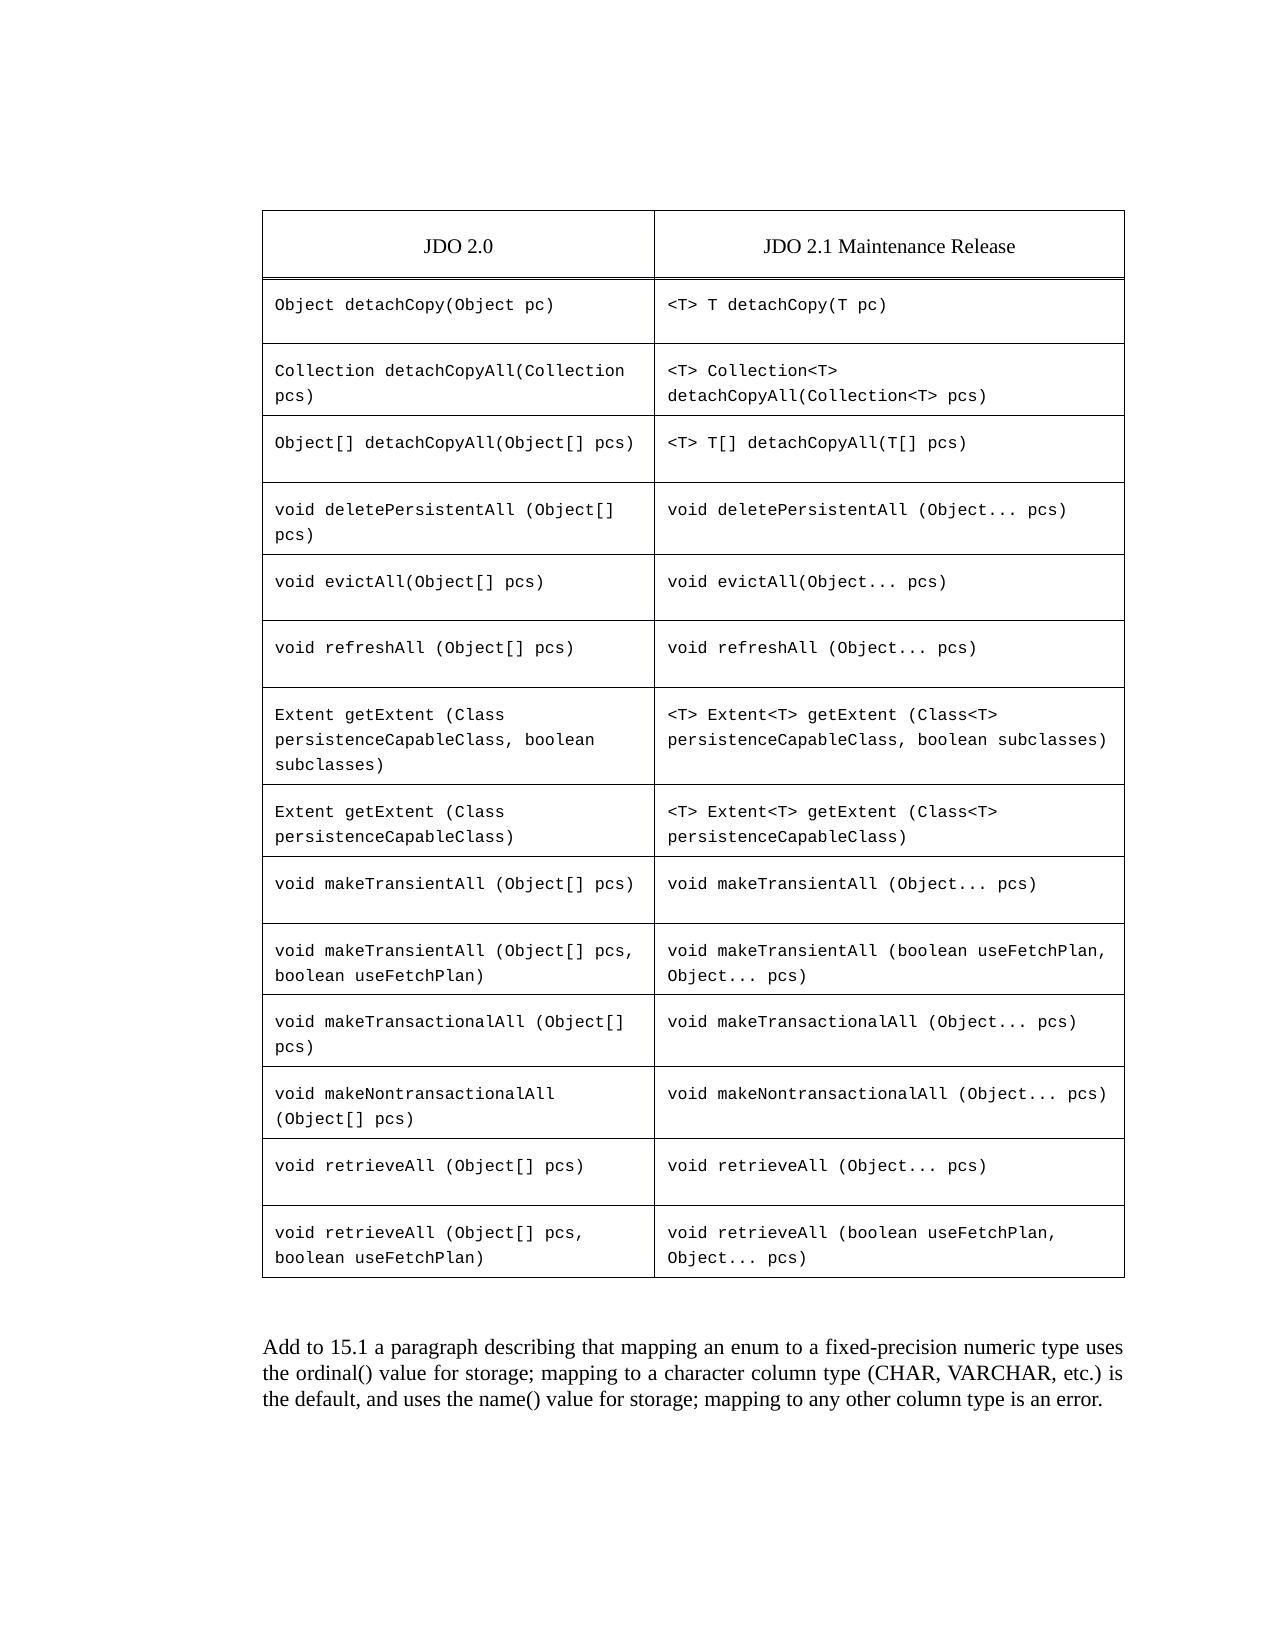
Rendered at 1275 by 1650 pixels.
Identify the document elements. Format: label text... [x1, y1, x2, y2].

table_cell <T> Extent<T> getExtent (Class<T> persistenceCapableClass) [655, 785, 1124, 856]
table_cell void retrieveAll (Object[] pcs) [263, 1139, 654, 1205]
table_cell void evictAll(Object... pcs) [655, 555, 1124, 620]
table_cell void makeNontransactionalAll (Object... pcs) [655, 1067, 1124, 1138]
table_cell void makeNontransactionalAll (Object[] pcs) [263, 1067, 654, 1138]
table_cell <T> T[] detachCopyAll(T[] pcs) [655, 416, 1124, 482]
table_cell Object[] detachCopyAll(Object[] pcs) [263, 416, 654, 482]
table_cell void retrieveAll (Object[] pcs, boolean useFetchPlan) [263, 1206, 654, 1277]
table_cell void evictAll(Object[] pcs) [263, 555, 654, 620]
table_cell void retrieveAll (Object... pcs) [655, 1139, 1124, 1205]
table_header JDO 2.1 Maintenance Release [655, 211, 1124, 277]
table_cell void makeTransientAll (Object[] pcs, boolean useFetchPlan) [263, 924, 654, 994]
table_cell void makeTransientAll (Object[] pcs) [263, 857, 654, 922]
table_cell Extent getExtent (Class persistenceCapableClass) [263, 785, 654, 856]
table_cell void refreshAll (Object... pcs) [655, 621, 1124, 687]
table_cell void retrieveAll (boolean useFetchPlan, Object... pcs) [655, 1206, 1124, 1277]
table_header JDO 2.0 [263, 211, 654, 277]
table_cell Collection detachCopyAll(Collection pcs) [263, 344, 654, 415]
table_cell <T> T detachCopy(T pc) [655, 280, 1124, 343]
table_cell Object detachCopy(Object pc) [263, 280, 654, 343]
table_cell void makeTransactionalAll (Object[] pcs) [263, 995, 654, 1066]
text Add to 15.1 a paragraph describing that mapping an enum to a fixed-precision numeric type uses the ordinal() value for storage; mapping to a character column type (CHAR, VARCHAR, etc.) is the default, and uses the name() value for storage; mapping to any other column type is an error. [262, 1333, 1125, 1411]
table_cell <T> Collection<T> detachCopyAll(Collection<T> pcs) [655, 344, 1124, 415]
table_cell void deletePersistentAll (Object... pcs) [655, 483, 1124, 554]
table_cell <T> Extent<T> getExtent (Class<T> persistenceCapableClass, boolean subclasses) [655, 688, 1124, 784]
table_cell void makeTransientAll (Object... pcs) [655, 857, 1124, 922]
table_cell void deletePersistentAll (Object[] pcs) [263, 483, 654, 554]
table_cell void makeTransactionalAll (Object... pcs) [655, 995, 1124, 1066]
table_cell void makeTransientAll (boolean useFetchPlan, Object... pcs) [655, 924, 1124, 994]
table_cell void refreshAll (Object[] pcs) [263, 621, 654, 687]
table_cell Extent getExtent (Class persistenceCapableClass, boolean subclasses) [263, 688, 654, 784]
